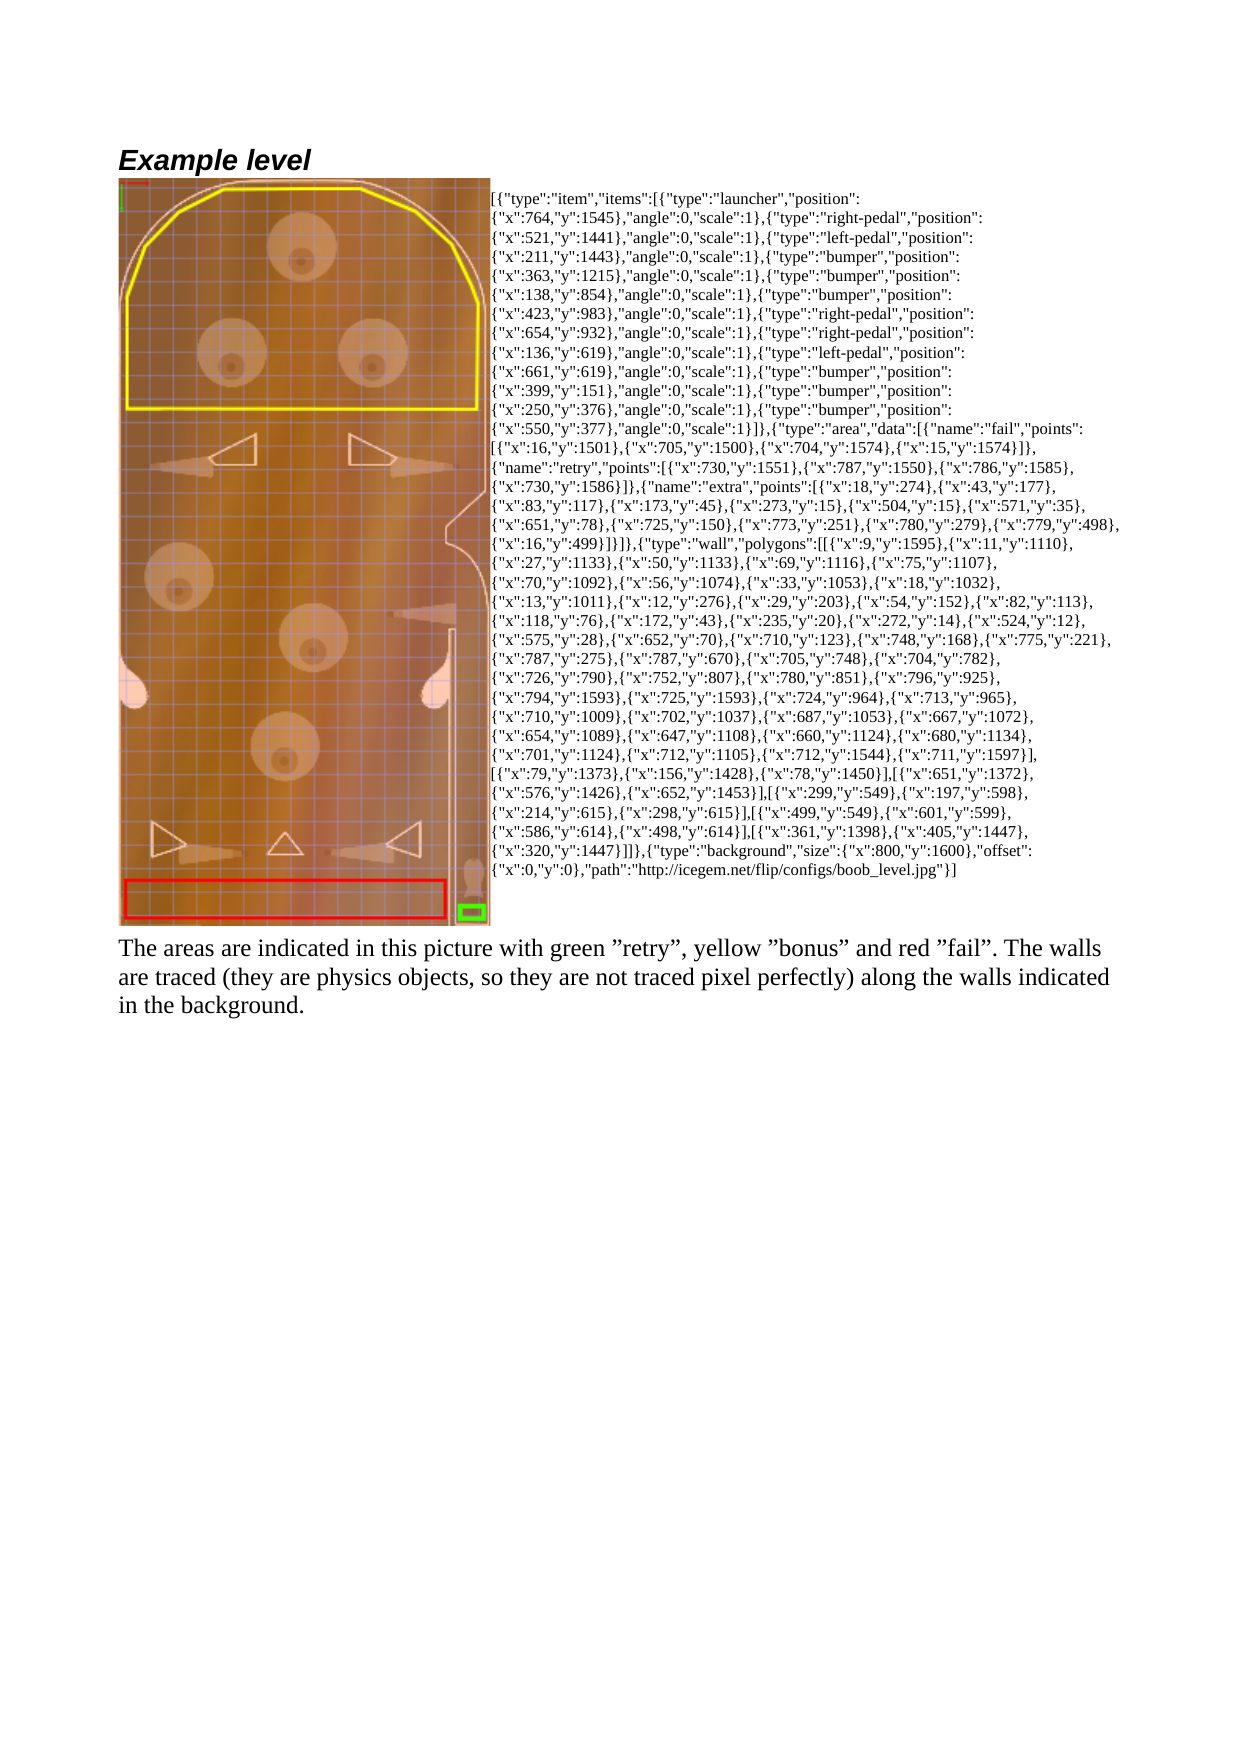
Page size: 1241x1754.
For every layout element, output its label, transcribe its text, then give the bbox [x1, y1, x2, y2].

picture [118, 178, 491, 926]
subtitle Example level [118, 143, 1122, 177]
text [{"type":"item","items":[{"type":"launcher","position":{"x":764,"y":1545},"angle":0,"scale":1},{"type":"right-pedal","position":{"x":521,"y":1441},"angle":0,"scale":1},{"type":"left-pedal","position":{"x":211,"y":1443},"angle":0,"scale":1},{"type":"bumper","position":{"x":363,"y":1215},"angle":0,"scale":1},{"type":"bumper","position":{"x":138,"y":854},"angle":0,"scale":1},{"type":"bumper","position":{"x":423,"y":983},"angle":0,"scale":1},{"type":"right-pedal","position":{"x":654,"y":932},"angle":0,"scale":1},{"type":"right-pedal","position":{"x":136,"y":619},"angle":0,"scale":1},{"type":"left-pedal","position":{"x":661,"y":619},"angle":0,"scale":1},{"type":"bumper","position":{"x":399,"y":151},"angle":0,"scale":1},{"type":"bumper","position":{"x":250,"y":376},"angle":0,"scale":1},{"type":"bumper","position":{"x":550,"y":377},"angle":0,"scale":1}]},{"type":"area","data":[{"name":"fail","points":[{"x":16,"y":1501},{"x":705,"y":1500},{"x":704,"y":1574},{"x":15,"y":1574}]},{"name":"retry","points":[{"x":730,"y":1551},{"x":787,"y":1550},{"x":786,"y":1585},{"x":730,"y":1586}]},{"name":"extra","points":[{"x":18,"y":274},{"x":43,"y":177},{"x":83,"y":117},{"x":173,"y":45},{"x":273,"y":15},{"x":504,"y":15},{"x":571,"y":35},{"x":651,"y":78},{"x":725,"y":150},{"x":773,"y":251},{"x":780,"y":279},{"x":779,"y":498},{"x":16,"y":499}]}]},{"type":"wall","polygons":[[{"x":9,"y":1595},{"x":11,"y":1110},{"x":27,"y":1133},{"x":50,"y":1133},{"x":69,"y":1116},{"x":75,"y":1107},{"x":70,"y":1092},{"x":56,"y":1074},{"x":33,"y":1053},{"x":18,"y":1032},{"x":13,"y":1011},{"x":12,"y":276},{"x":29,"y":203},{"x":54,"y":152},{"x":82,"y":113},{"x":118,"y":76},{"x":172,"y":43},{"x":235,"y":20},{"x":272,"y":14},{"x":524,"y":12},{"x":575,"y":28},{"x":652,"y":70},{"x":710,"y":123},{"x":748,"y":168},{"x":775,"y":221},{"x":787,"y":275},{"x":787,"y":670},{"x":705,"y":748},{"x":704,"y":782},{"x":726,"y":790},{"x":752,"y":807},{"x":780,"y":851},{"x":796,"y":925},{"x":794,"y":1593},{"x":725,"y":1593},{"x":724,"y":964},{"x":713,"y":965},{"x":710,"y":1009},{"x":702,"y":1037},{"x":687,"y":1053},{"x":667,"y":1072},{"x":654,"y":1089},{"x":647,"y":1108},{"x":660,"y":1124},{"x":680,"y":1134},{"x":701,"y":1124},{"x":712,"y":1105},{"x":712,"y":1544},{"x":711,"y":1597}],[{"x":79,"y":1373},{"x":156,"y":1428},{"x":78,"y":1450}],[{"x":651,"y":1372},{"x":576,"y":1426},{"x":652,"y":1453}],[{"x":299,"y":549},{"x":197,"y":598},{"x":214,"y":615},{"x":298,"y":615}],[{"x":499,"y":549},{"x":601,"y":599},{"x":586,"y":614},{"x":498,"y":614}],[{"x":361,"y":1398},{"x":405,"y":1447},{"x":320,"y":1447}]]},{"type":"background","size":{"x":800,"y":1600},"offset":{"x":0,"y":0},"path":"http://icegem.net/flip/configs/boob_level.jpg"}] [491, 189, 1122, 879]
text The areas are indicated in this picture with green ”retry”, yellow ”bonus” and red ”fail”. The walls are traced (they are physics objects, so they are not traced pixel perfectly) along the walls indicated in the background. [118, 933, 1122, 1019]
